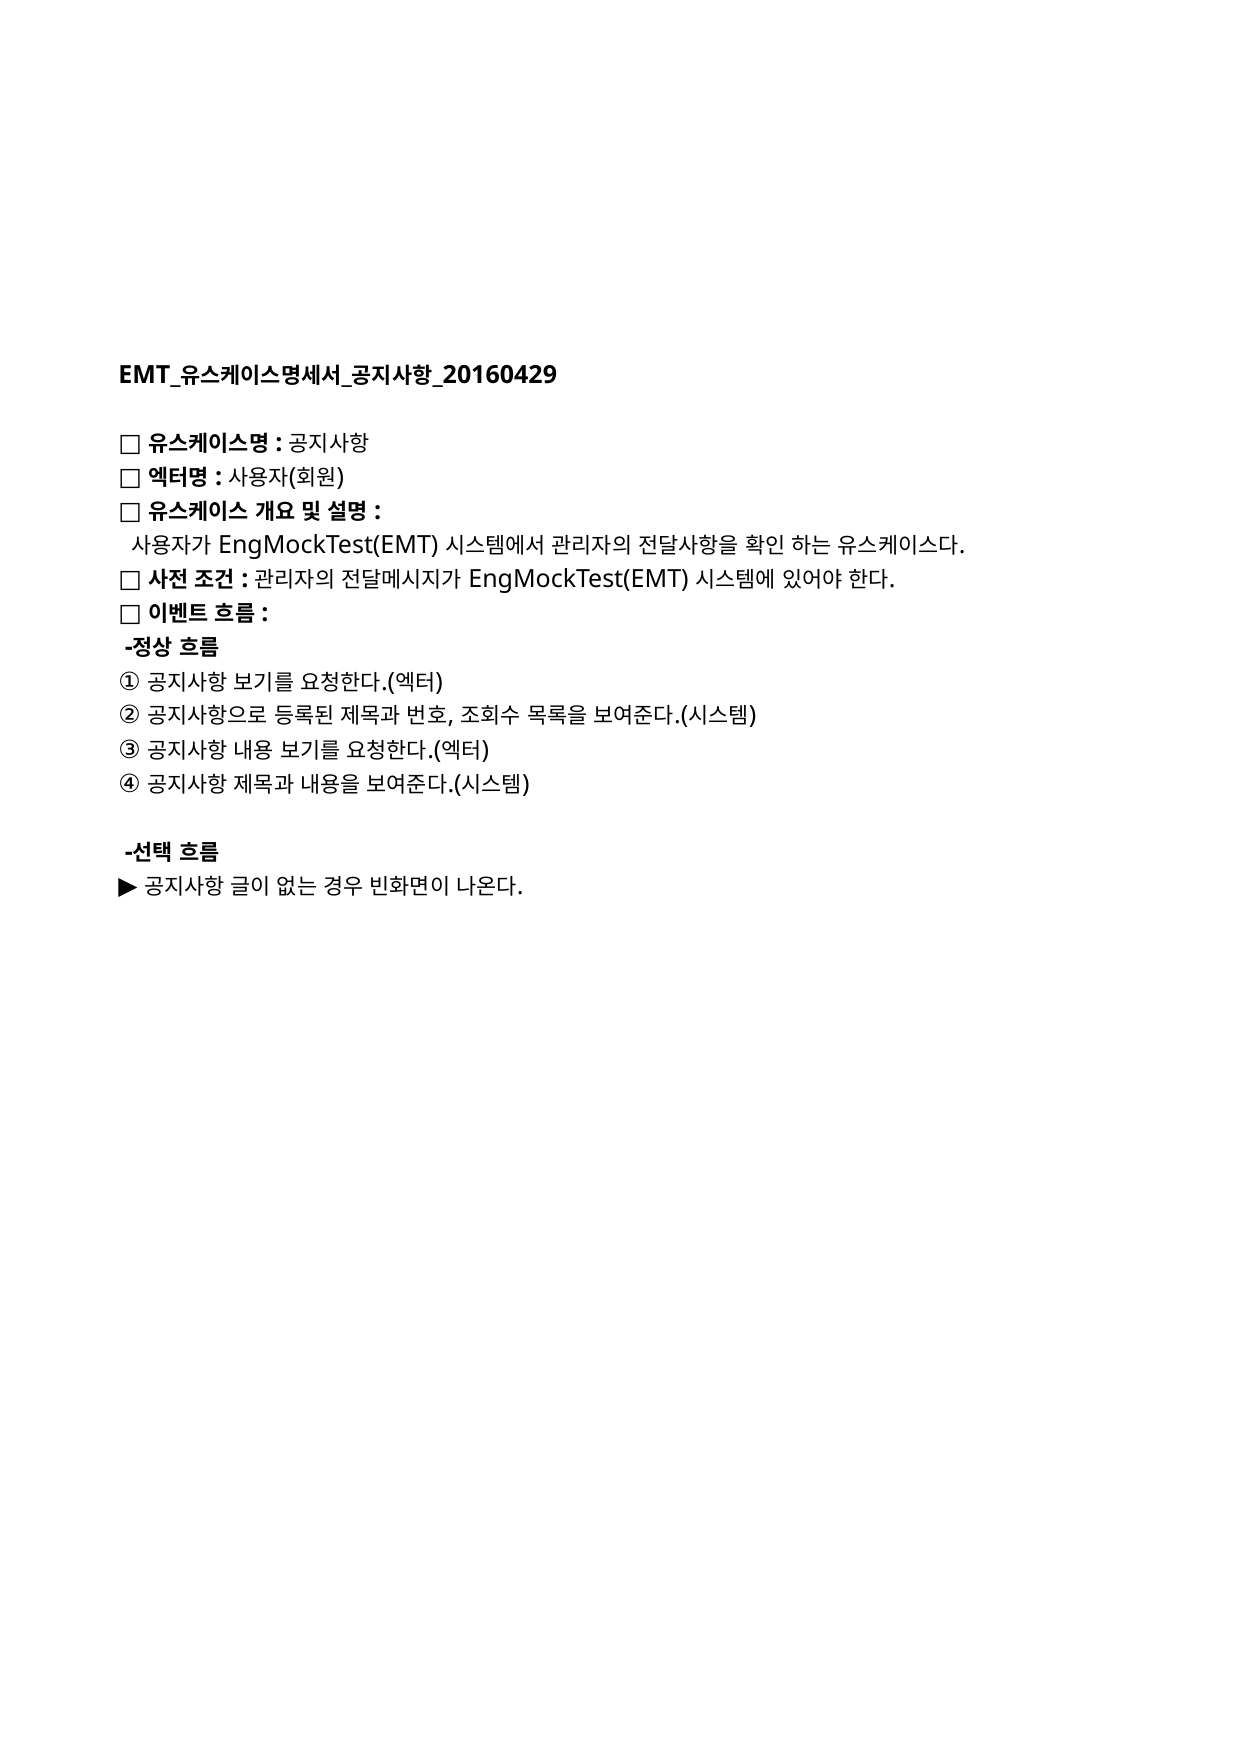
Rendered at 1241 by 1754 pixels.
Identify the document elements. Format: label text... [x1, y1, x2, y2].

text □ 이벤트 흐름 : [118, 595, 1122, 629]
text ▶ 공지사항 글이 없는 경우 빈화면이 나온다. [118, 867, 1122, 902]
text EMT_유스케이스명세서_공지사항_20160429 [118, 357, 1122, 391]
text ③ 공지사항 내용 보기를 요청한다.(엑터) [118, 731, 1122, 765]
text -선택 흐름 [118, 833, 1122, 867]
text ① 공지사항 보기를 요청한다.(엑터) [118, 663, 1122, 697]
text -정상 흐름 [118, 629, 1122, 663]
text □ 엑터명 : 사용자(회원) [118, 459, 1122, 493]
text □ 사전 조건 : 관리자의 전달메시지가 EngMockTest(EMT) 시스템에 있어야 한다. [118, 561, 1122, 595]
text □ 유스케이스 개요 및 설명 : [118, 493, 1122, 527]
text ② 공지사항으로 등록된 제목과 번호, 조회수 목록을 보여준다.(시스템) [118, 697, 1122, 731]
text ④ 공지사항 제목과 내용을 보여준다.(시스템) [118, 765, 1122, 799]
text □ 유스케이스명 : 공지사항 [118, 425, 1122, 459]
text 사용자가 EngMockTest(EMT) 시스템에서 관리자의 전달사항을 확인 하는 유스케이스다. [118, 527, 1122, 561]
